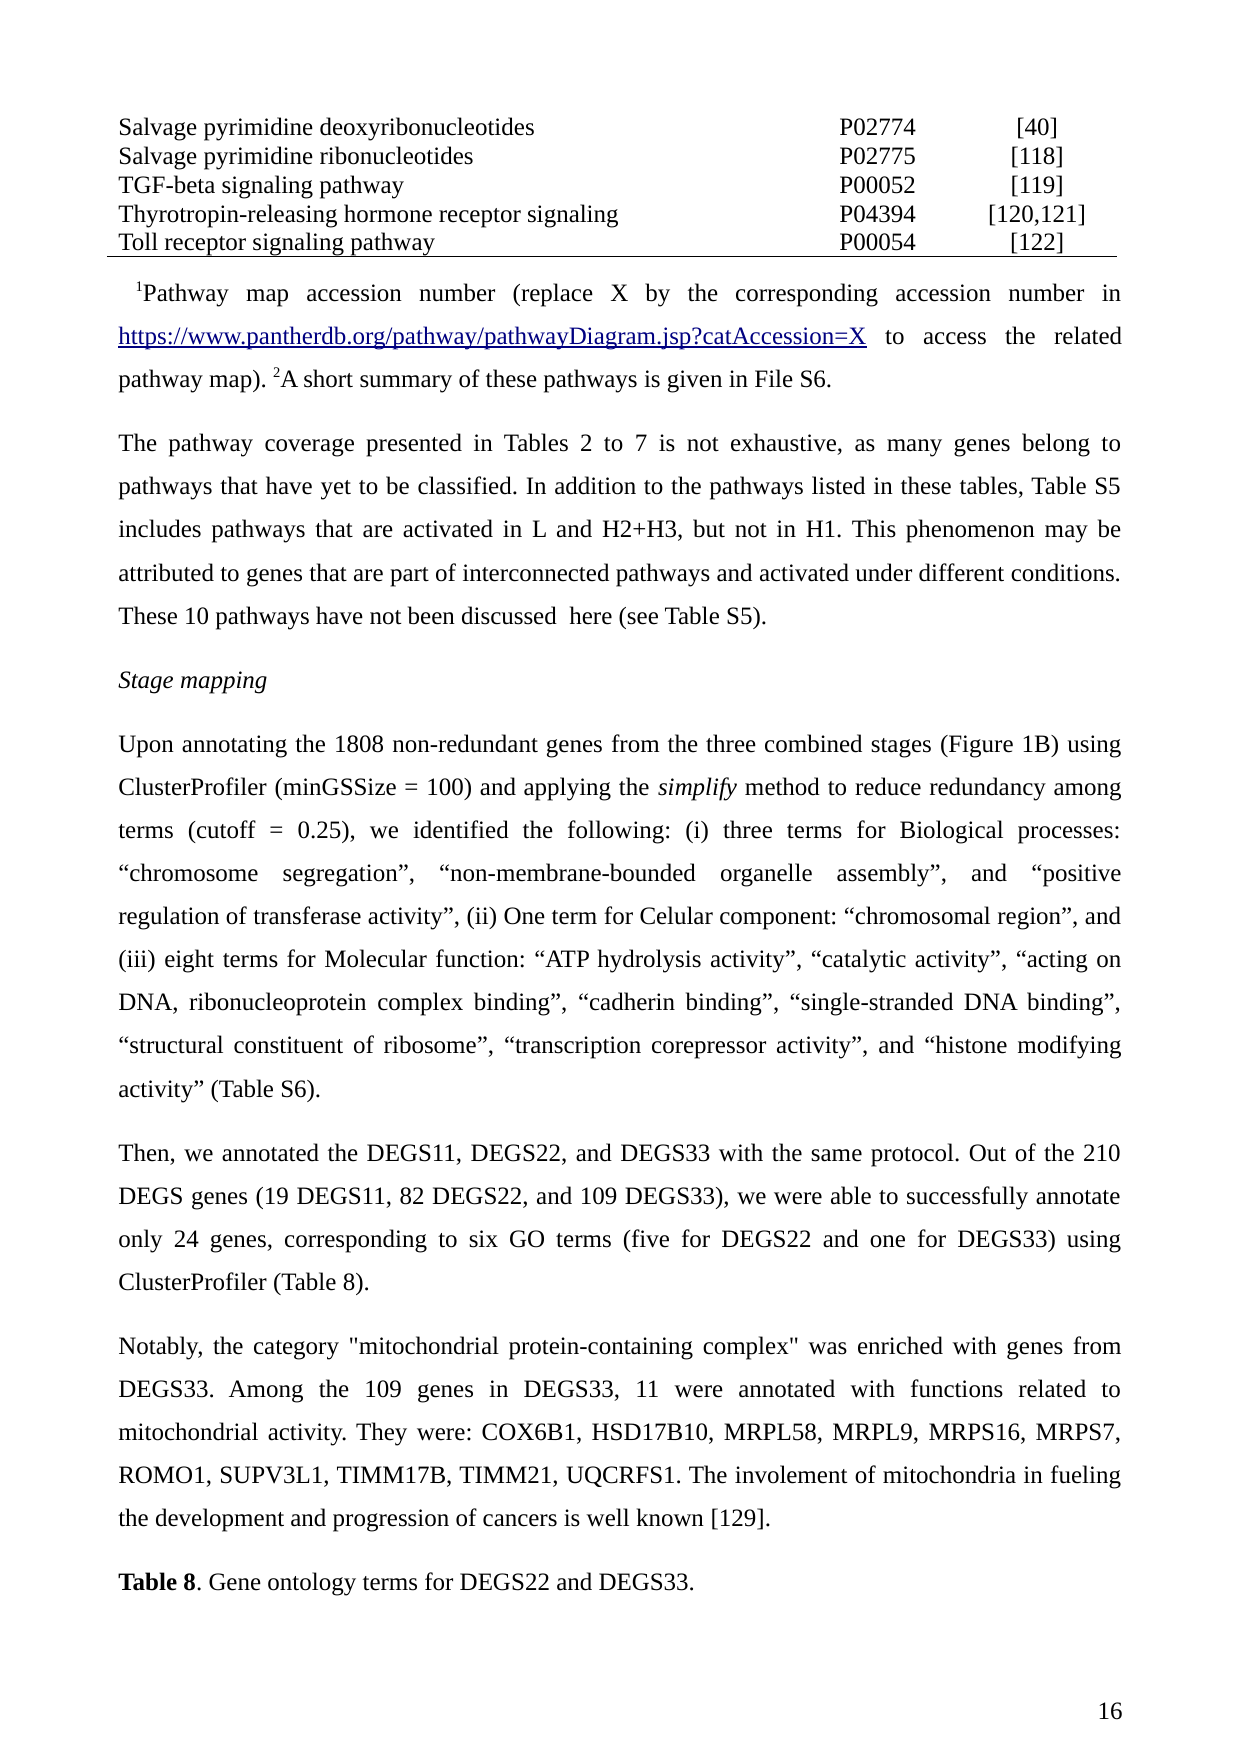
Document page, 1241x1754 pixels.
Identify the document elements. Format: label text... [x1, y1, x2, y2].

table_cell P00052 [798, 170, 957, 199]
table_cell P02775 [798, 141, 957, 170]
table_cell ‍‍‍Salvage pyrimidine ribonucleotides [107, 141, 798, 170]
subtitle Upon annotating the 1808 non-redundant genes from the three combined stages (Figure 1B) using ClusterProfiler (minGSSize = 100) and applying the simplify method to reduce redundancy among terms (cutoff = 0.25), we identified the following: (i) three terms for Biological processes: “chromosome segregation”, “non-membrane-bounded organelle assembly”, and “positive regulation of transferase activity”, (ii) One term for Celular component: “chromosomal region”, and (iii) eight terms for Molecular function: “ATP hydrolysis activity”, “catalytic activity”, “acting on DNA, ribonucleoprotein complex binding”, “cadherin binding”, “single-stranded DNA binding”, “structural constituent of ribosome”, “transcription corepressor activity”, and “histone modifying activity” (Table S6). [118, 729, 1122, 1102]
subtitle Table 8. Gene ontology terms for DEGS22 and DEGS33. [118, 1567, 1122, 1596]
table_cell [40]⁠ [957, 113, 1117, 141]
table_cell Thyrotropin-releasing hormone receptor signaling [107, 199, 798, 227]
subtitle Stage mapping [118, 665, 1122, 693]
table_cell Toll receptor signaling pathway [107, 228, 798, 256]
table_cell TGF-beta signaling pathway [107, 170, 798, 199]
table_cell P02774 [798, 113, 957, 141]
subtitle Then, we annotated the DEGS11, DEGS22, and DEGS33 with the same protocol. Out of the 210 DEGS genes (19 DEGS11, 82 DEGS22, and 109 DEGS33), we were able to successfully annotate only 24 genes, corresponding to six GO terms (five for DEGS22 and one for DEGS33) using ClusterProfiler (Table 8). [118, 1138, 1122, 1296]
table_cell P00054 [798, 228, 957, 256]
table_cell P04394 [798, 199, 957, 227]
subtitle Notably, the category "mitochondrial protein-containing complex" was enriched with genes from DEGS33. Among the 109 genes in DEGS33, 11 were annotated with functions related to mitochondrial activity. They were: COX6B1, HSD17B10, MRPL58, MRPL9, MRPS16, MRPS7, ROMO1, SUPV3L1, TIMM17B, TIMM21, UQCRFS1. The involement of mitochondria in fueling the development and progression of cancers is well known [129]⁠. [118, 1331, 1122, 1532]
table_cell Salvage pyrimidine deoxyribonucleotides [107, 113, 798, 141]
table_cell [120,121]⁠ [957, 199, 1117, 227]
table_cell [119]⁠ [957, 170, 1117, 199]
subtitle The pathway coverage presented in Tables 2 to 7 is not exhaustive, as many genes belong to pathways that have yet to be classified. In addition to the pathways listed in these tables, Table S5 includes pathways that are activated in L and H2+H3, but not in H1. This phenomenon may be attributed to genes that are part of interconnected pathways and activated under different conditions. These 10 pathways have not been discussed here (see Table S5). [118, 428, 1122, 629]
subtitle 1Pathway map accession number (replace X by the corresponding accession number in https://www.pantherdb.org/pathway/pathwayDiagram.jsp?catAccession=X to access the related pathway map). 2A short summary of these pathways is given in File S6. [118, 278, 1122, 393]
table_cell [118]⁠ [957, 141, 1117, 170]
table_cell [122]⁠ [957, 228, 1117, 256]
